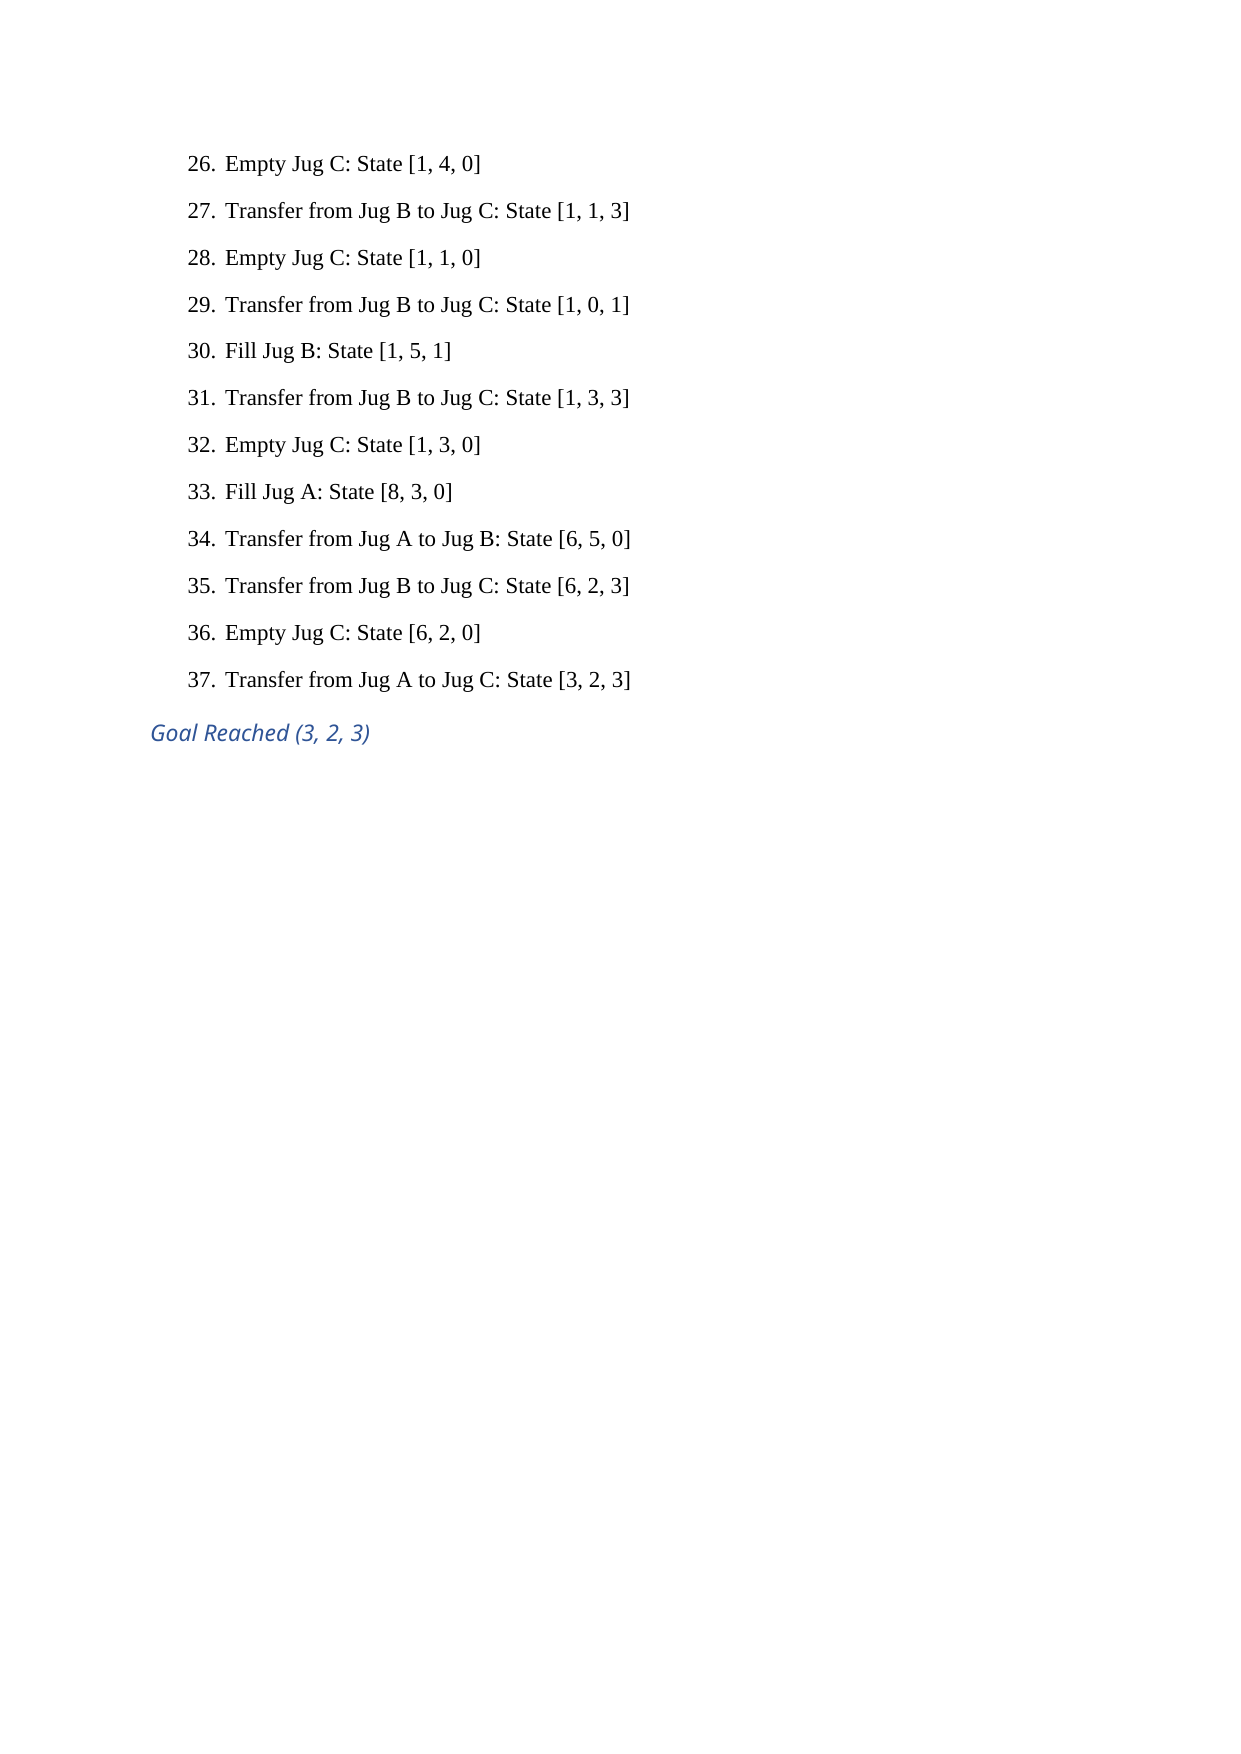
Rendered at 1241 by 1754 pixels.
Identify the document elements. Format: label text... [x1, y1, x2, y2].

subtitle Goal Reached (3, 2, 3) [150, 717, 1090, 748]
list Transfer from Jug B to Jug C: State [1, 1, 3] [187, 197, 1090, 223]
list Fill Jug A: State [8, 3, 0] [187, 478, 1090, 504]
list Transfer from Jug A to Jug C: State [3, 2, 3] [187, 666, 1090, 692]
list Transfer from Jug B to Jug C: State [1, 0, 1] [187, 291, 1090, 317]
list Transfer from Jug B to Jug C: State [6, 2, 3] [187, 572, 1090, 598]
list Transfer from Jug B to Jug C: State [1, 3, 3] [187, 384, 1090, 411]
list Transfer from Jug A to Jug B: State [6, 5, 0] [187, 525, 1090, 551]
list Empty Jug C: State [1, 3, 0] [187, 431, 1090, 458]
list Fill Jug B: State [1, 5, 1] [187, 337, 1090, 364]
list Empty Jug C: State [6, 2, 0] [187, 619, 1090, 645]
list Empty Jug C: State [1, 1, 0] [187, 244, 1090, 270]
list Empty Jug C: State [1, 4, 0] [187, 150, 1090, 176]
